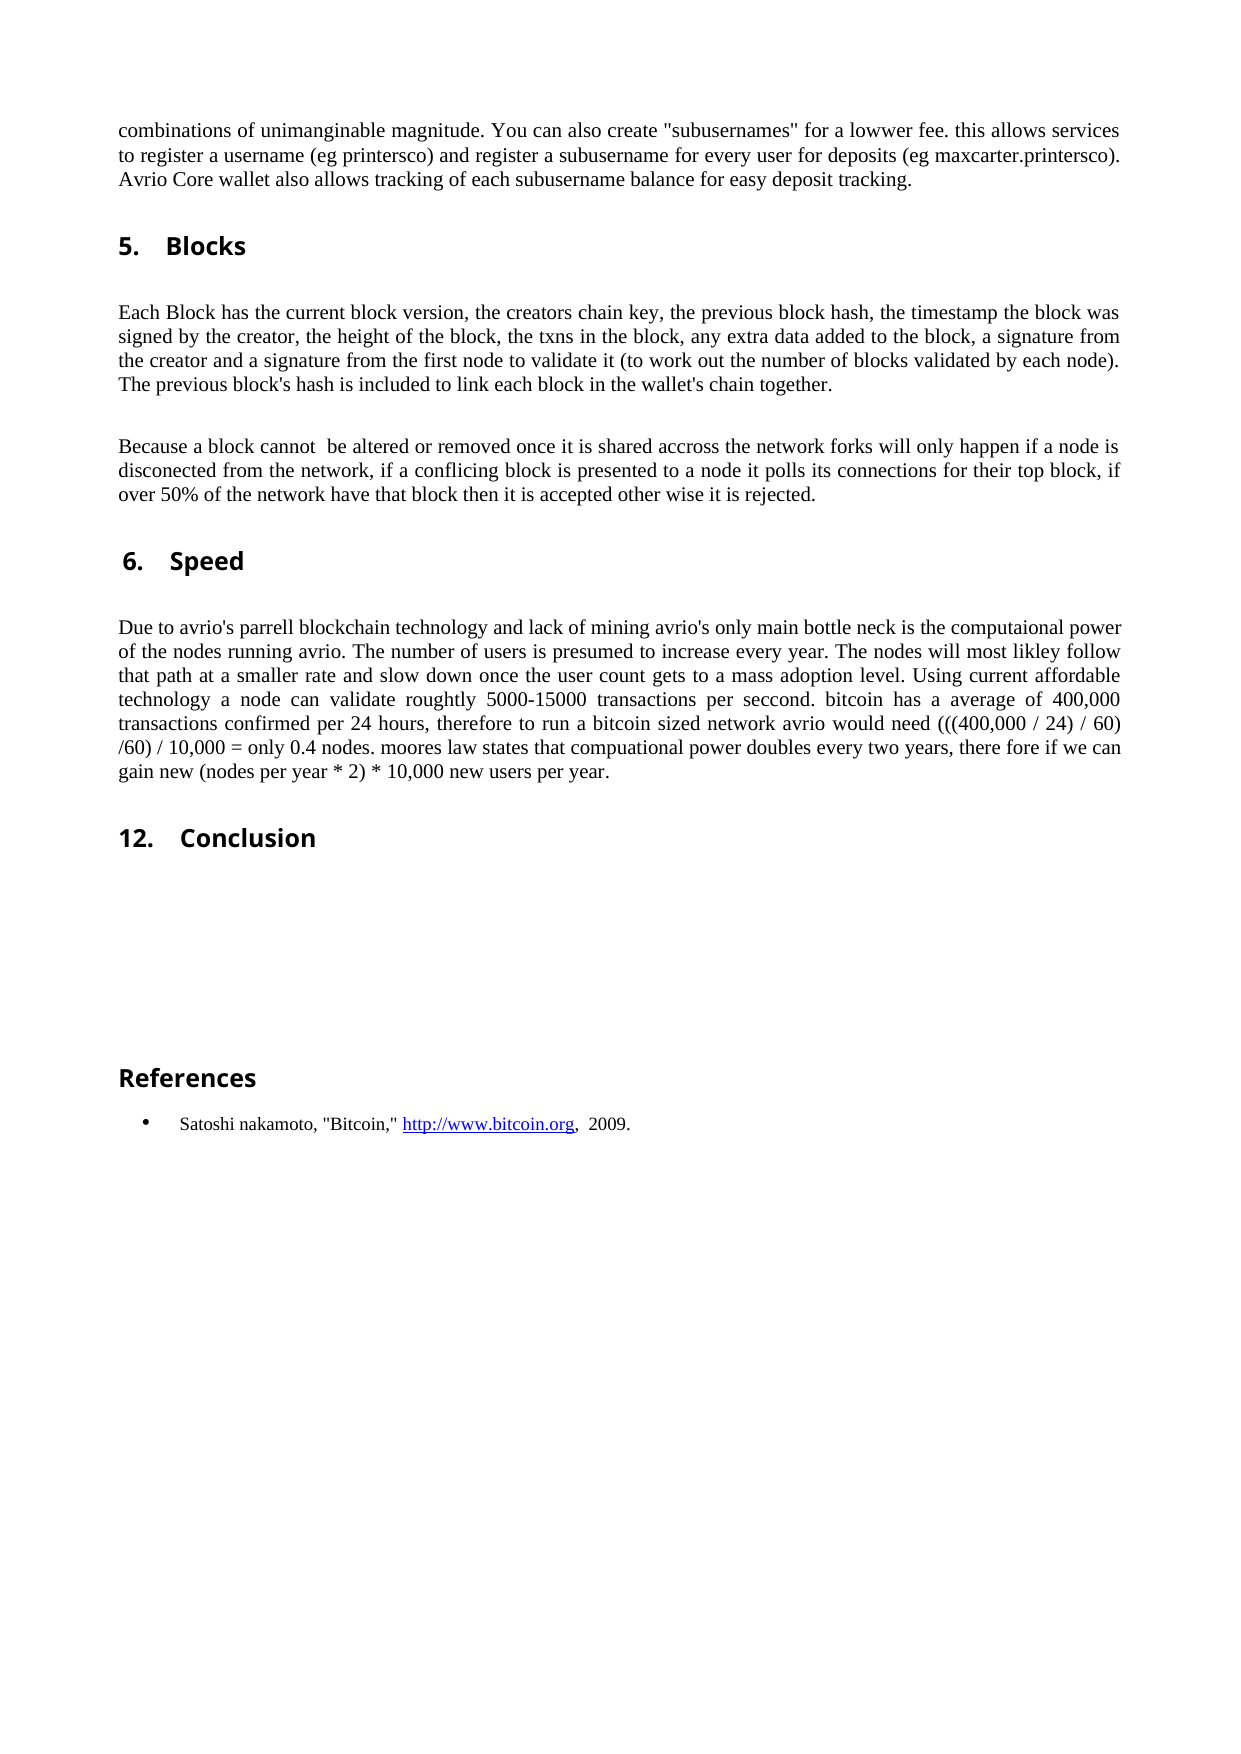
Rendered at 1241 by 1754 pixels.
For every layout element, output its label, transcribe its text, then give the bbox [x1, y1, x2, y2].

text Because a block cannot be altered or removed once it is shared accross the network forks will only happen if a node is disconected from the network, if a conflicing block is presented to a node it polls its connections for their top block, if over 50% of the network have that block then it is accepted other wise it is rejected. [118, 434, 1122, 506]
text 12. Conclusion [118, 821, 1122, 855]
text Each Block has the current block version, the creators chain key, the previous block hash, the timestamp the block was signed by the creator, the height of the block, the txns in the block, any extra data added to the block, a signature from the creator and a signature from the first node to validate it (to work out the number of blocks validated by each node). The previous block's hash is included to link each block in the wallet's chain together. [118, 300, 1122, 396]
text combinations of unimanginable magnitude. You can also create "subusernames" for a lowwer fee. this allows services to register a username (eg printersco) and register a subusername for every user for deposits (eg maxcarter.printersco). Avrio Core wallet also allows tracking of each subusername balance for easy deposit tracking. [118, 118, 1122, 191]
text 6. Speed [118, 543, 1122, 577]
text Due to avrio's parrell blockchain technology and lack of mining avrio's only main bottle neck is the computaional power of the nodes running avrio. The number of users is presumed to increase every year. The nodes will most likley follow that path at a smaller rate and slow down once the user count gets to a mass adoption level. Using current affordable technology a node can validate roughtly 5000-15000 transactions per seccond. bitcoin has a average of 400,000 transactions confirmed per 24 hours, therefore to run a bitcoin sized network avrio would need (((400,000 / 24) / 60) /60) / 10,000 = only 0.4 nodes. moores law states that compuational power doubles every two years, there fore if we can gain new (nodes per year * 2) * 10,000 new users per year. [118, 615, 1122, 783]
list Satoshi nakamoto, "Bitcoin," http://www.bitcoin.org, 2009. [134, 1113, 1122, 1136]
text References [118, 1061, 1122, 1095]
text 5. Blocks [118, 228, 1122, 262]
